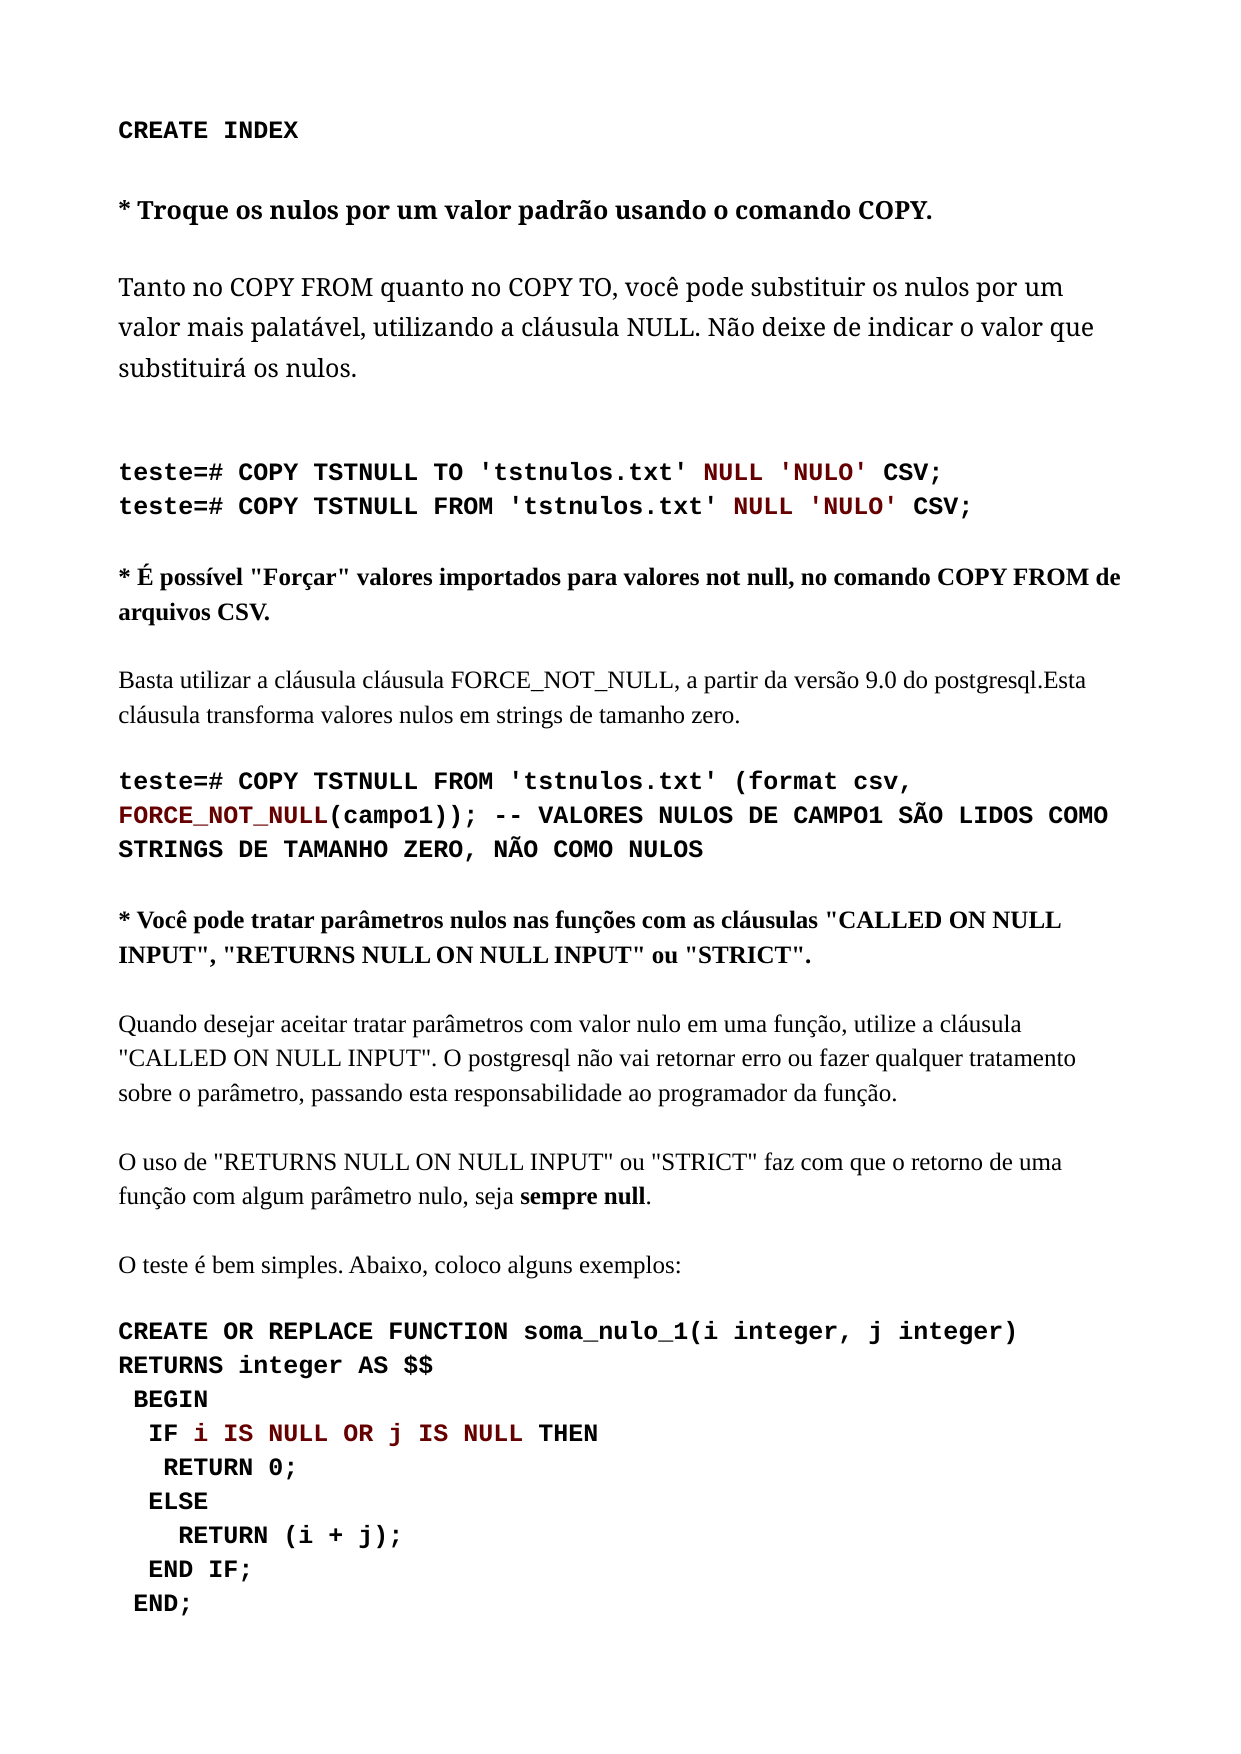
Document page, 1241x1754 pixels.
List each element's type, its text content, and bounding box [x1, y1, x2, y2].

text CREATE INDEX [118, 118, 1122, 146]
text CREATE OR REPLACE FUNCTION soma_nulo_1(i integer, j integer) RETURNS integer AS $$ BEGIN IF i IS NULL OR j IS NULL THEN RETURN 0; ELSE RETURN (i + j); END IF; END; [118, 1318, 1122, 1618]
text * Troque os nulos por um valor padrão usando o comando COPY. [118, 152, 1122, 227]
text Tanto no COPY FROM quanto no COPY TO, você pode substituir os nulos por um valor mais palatável, utilizando a cláusula NULL. Não deixe de indicar o valor que substituirá os nulos. teste=# COPY TSTNULL TO 'tstnulos.txt' NULL 'NULO' CSV; teste=# COPY TSTNULL FROM 'tstnulos.txt' NULL 'NULO' CSV; * É possível "Forçar" valores importados para valores not null, no comando COPY FROM de arquivos CSV. Basta utilizar a cláusula cláusula FORCE_NOT_NULL, a partir da versão 9.0 do postgresql.Esta cláusula transforma valores nulos em strings de tamanho zero. teste=# COPY TSTNULL FROM 'tstnulos.txt' (format csv, FORCE_NOT_NULL(campo1)); -- VALORES NULOS DE CAMPO1 SÃO LIDOS COMO STRINGS DE TAMANHO ZERO, NÃO COMO NULOS * Você pode tratar parâmetros nulos nas funções com as cláusulas "CALLED ON NULL INPUT", "RETURNS NULL ON NULL INPUT" ou "STRICT". Quando desejar aceitar tratar parâmetros com valor nulo em uma função, utilize a cláusula "CALLED ON NULL INPUT". O postgresql não vai retornar erro ou fazer qualquer tratamento sobre o parâmetro, passando esta responsabilidade ao programador da função. O uso de "RETURNS NULL ON NULL INPUT" ou "STRICT" faz com que o retorno de uma função com algum parâmetro nulo, seja sempre null. O teste é bem simples. Abaixo, coloco alguns exemplos: [118, 234, 1122, 1279]
